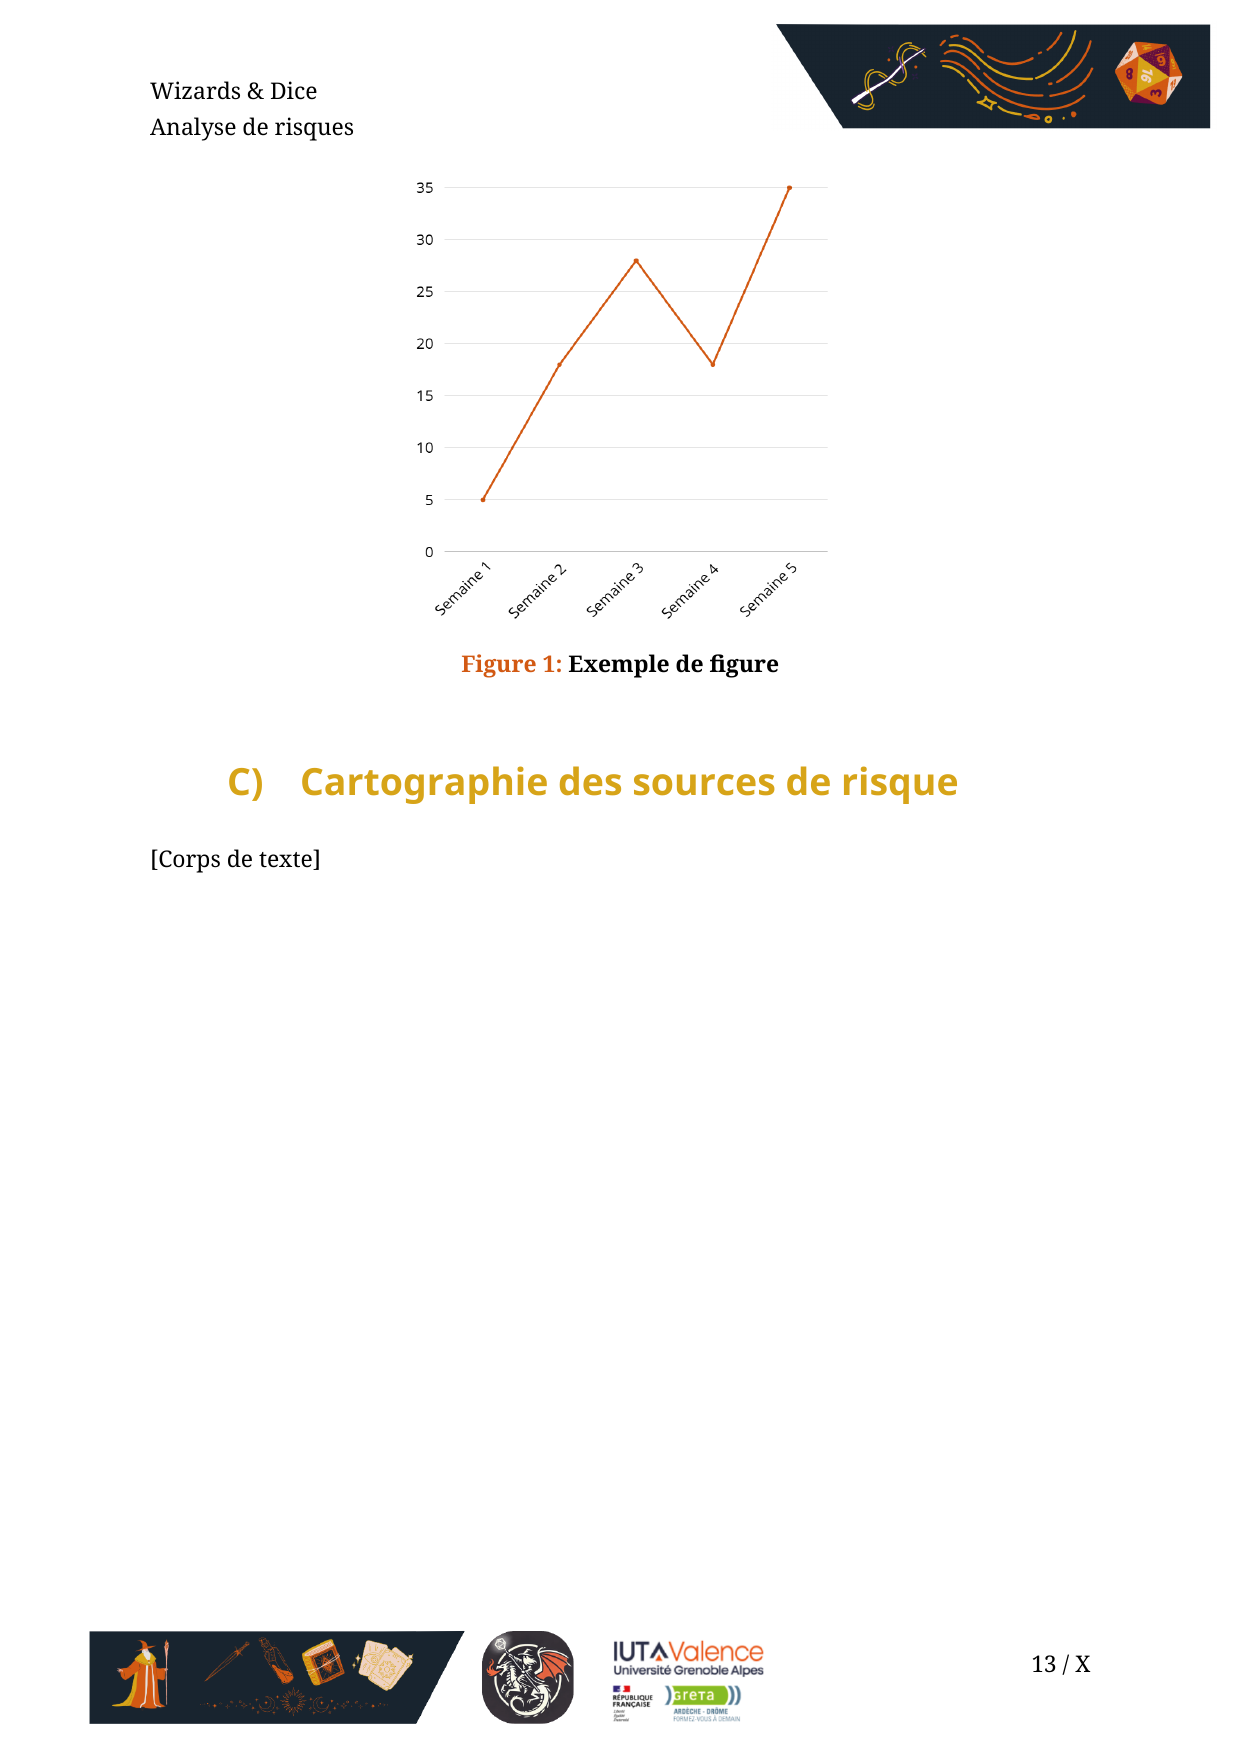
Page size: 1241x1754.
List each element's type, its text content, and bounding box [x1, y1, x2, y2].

subtitle Cartographie des sources de risque [227, 756, 1090, 807]
picture [81, 1620, 788, 1733]
picture [393, 162, 848, 631]
text [Corps de texte] [150, 843, 1090, 874]
text Figure 1: Exemple de figure [393, 631, 847, 679]
picture [771, 21, 1218, 131]
